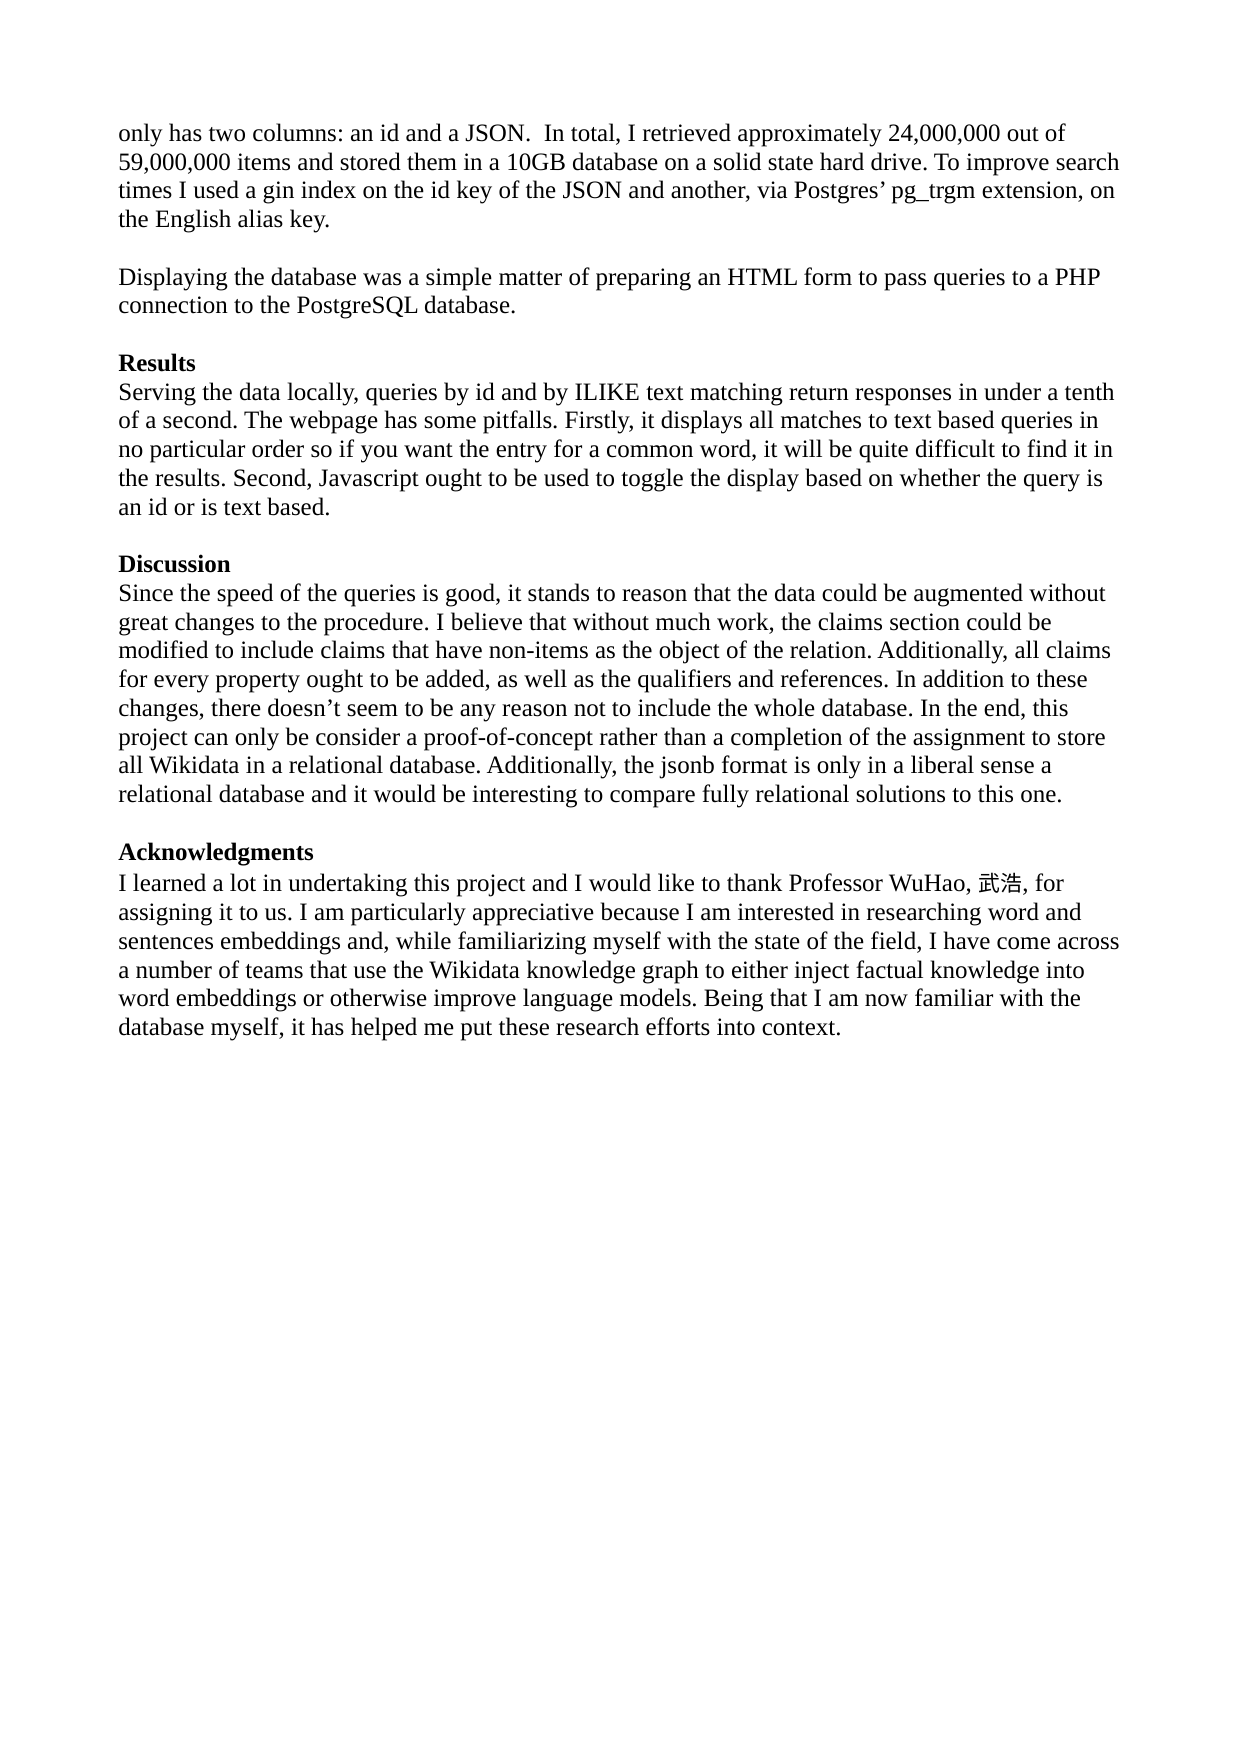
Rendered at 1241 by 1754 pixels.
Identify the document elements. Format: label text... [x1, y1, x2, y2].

text Acknowledgments [118, 837, 1122, 866]
text Since the speed of the queries is good, it stands to reason that the data could be augmented without great changes to the procedure. I believe that without much work, the claims section could be modified to include claims that have non-items as the object of the relation. Additionally, all claims for every property ought to be added, as well as the qualifiers and references. In addition to these changes, there doesn’t seem to be any reason not to include the whole database. In the end, this project can only be consider a proof-of-concept rather than a completion of the assignment to store all Wikidata in a relational database. Additionally, the jsonb format is only in a liberal sense a relational database and it would be interesting to compare fully relational solutions to this one. [118, 578, 1122, 808]
text Results [118, 348, 1122, 377]
text only has two columns: an id and a JSON. In total, I retrieved approximately 24,000,000 out of 59,000,000 items and stored them in a 10GB database on a solid state hard drive. To improve search times I used a gin index on the id key of the JSON and another, via Postgres’ pg_trgm extension, on the English alias key. [118, 118, 1122, 233]
text I learned a lot in undertaking this project and I would like to thank Professor WuHao, 武浩, for assigning it to us. I am particularly appreciative because I am interested in researching word and sentences embeddings and, while familiarizing myself with the state of the field, I have come across a number of teams that use the Wikidata knowledge graph to either inject factual knowledge into word embeddings or otherwise improve language models. Being that I am now familiar with the database myself, it has helped me put these research efforts into context. [118, 866, 1122, 1041]
text Discussion [118, 549, 1122, 578]
text Displaying the database was a simple matter of preparing an HTML form to pass queries to a PHP connection to the PostgreSQL database. [118, 262, 1122, 319]
text Serving the data locally, queries by id and by ILIKE text matching return responses in under a tenth of a second. The webpage has some pitfalls. Firstly, it displays all matches to text based queries in no particular order so if you want the entry for a common word, it will be quite difficult to find it in the results. Second, Javascript ought to be used to toggle the display based on whether the query is an id or is text based. [118, 377, 1122, 521]
